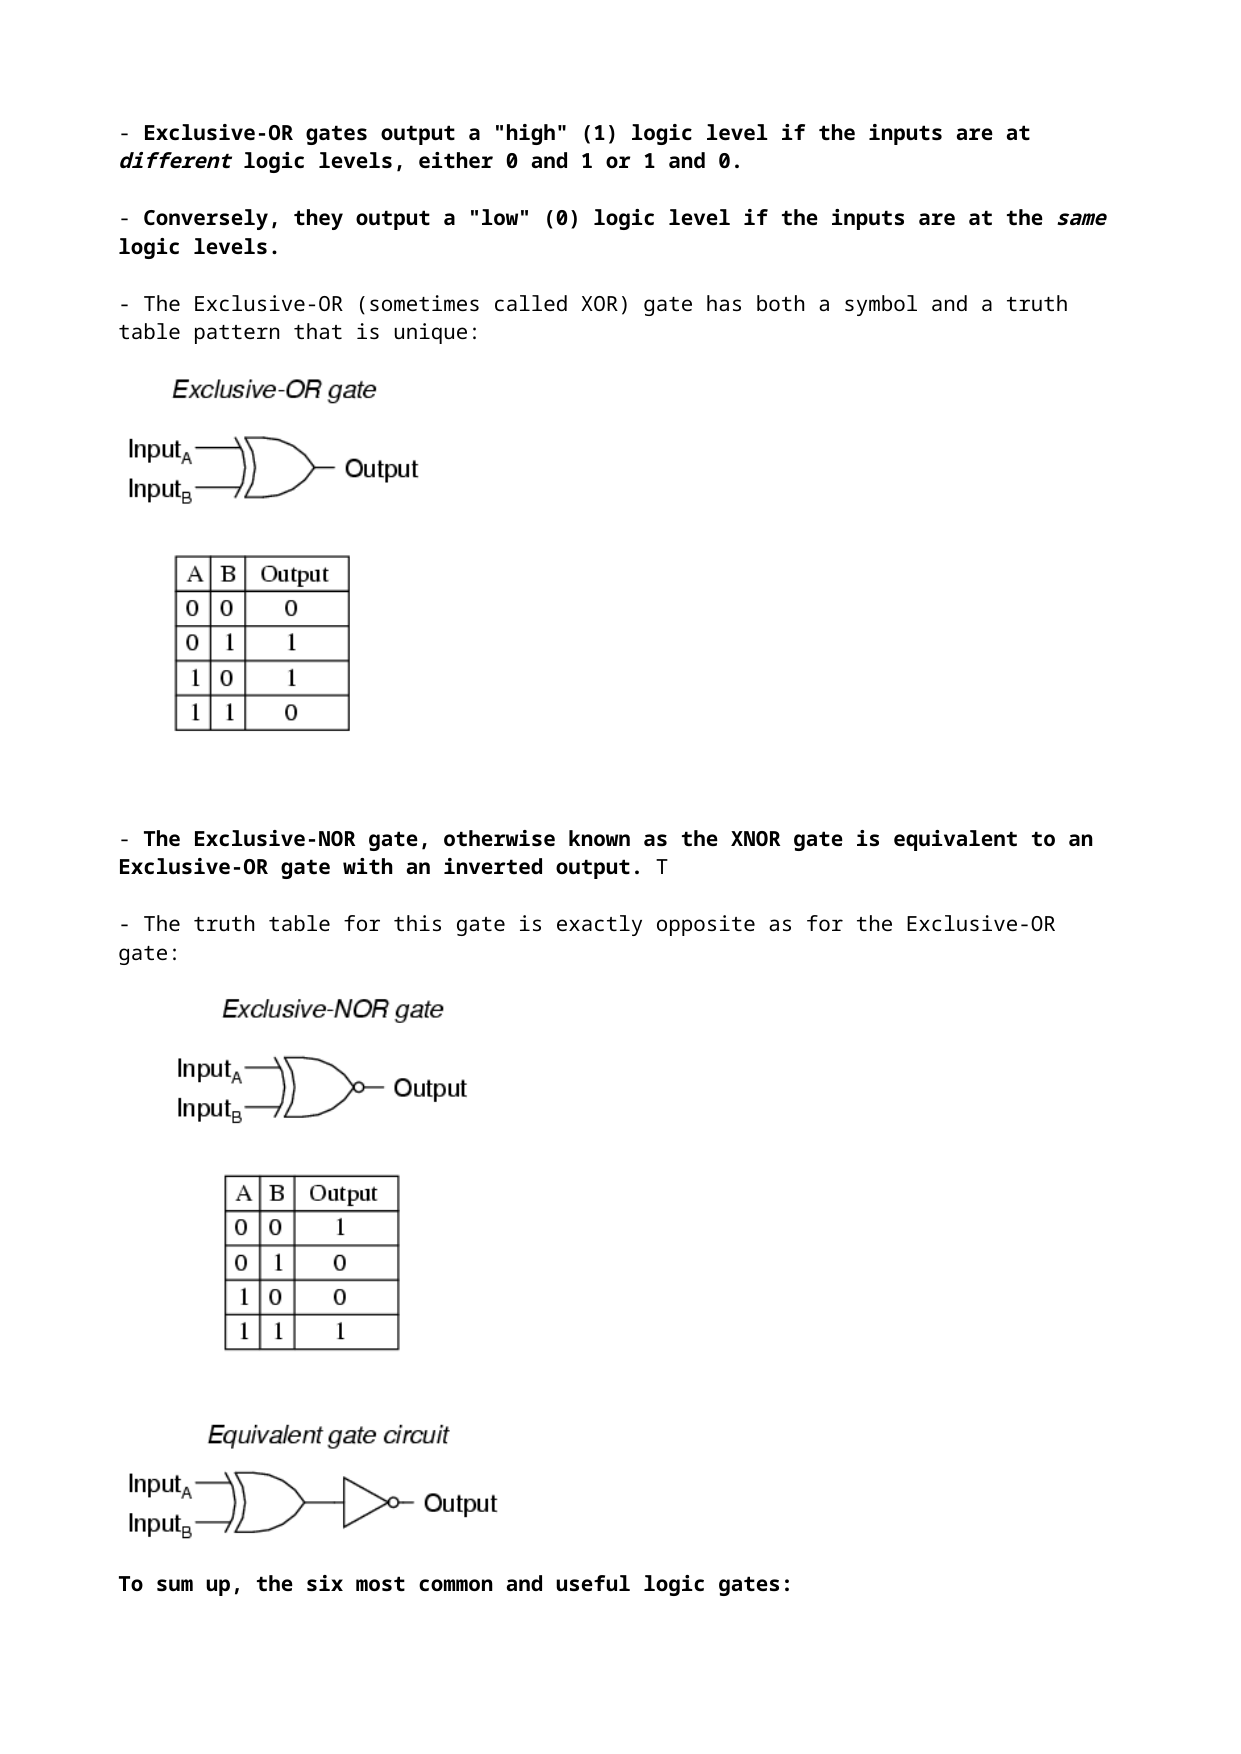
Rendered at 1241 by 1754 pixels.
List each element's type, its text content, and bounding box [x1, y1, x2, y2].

text - The truth table for this gate is exactly opposite as for the Exclusive-OR gate: [118, 909, 1122, 966]
text - Conversely, they output a "low" (0) logic level if the inputs are at the same logic levels. [118, 203, 1122, 260]
text To sum up, the six most common and useful logic gates: [118, 1569, 1122, 1597]
picture [118, 994, 504, 1541]
picture [118, 374, 425, 739]
text - The Exclusive-NOR gate, otherwise known as the XNOR gate is equivalent to an Exclusive-OR gate with an inverted output. T [118, 824, 1122, 881]
text - Exclusive-OR gates output a "high" (1) logic level if the inputs are at different logic levels, either 0 and 1 or 1 and 0. [118, 118, 1122, 175]
text - The Exclusive-OR (sometimes called XOR) gate has both a symbol and a truth table pattern that is unique: [118, 289, 1122, 346]
